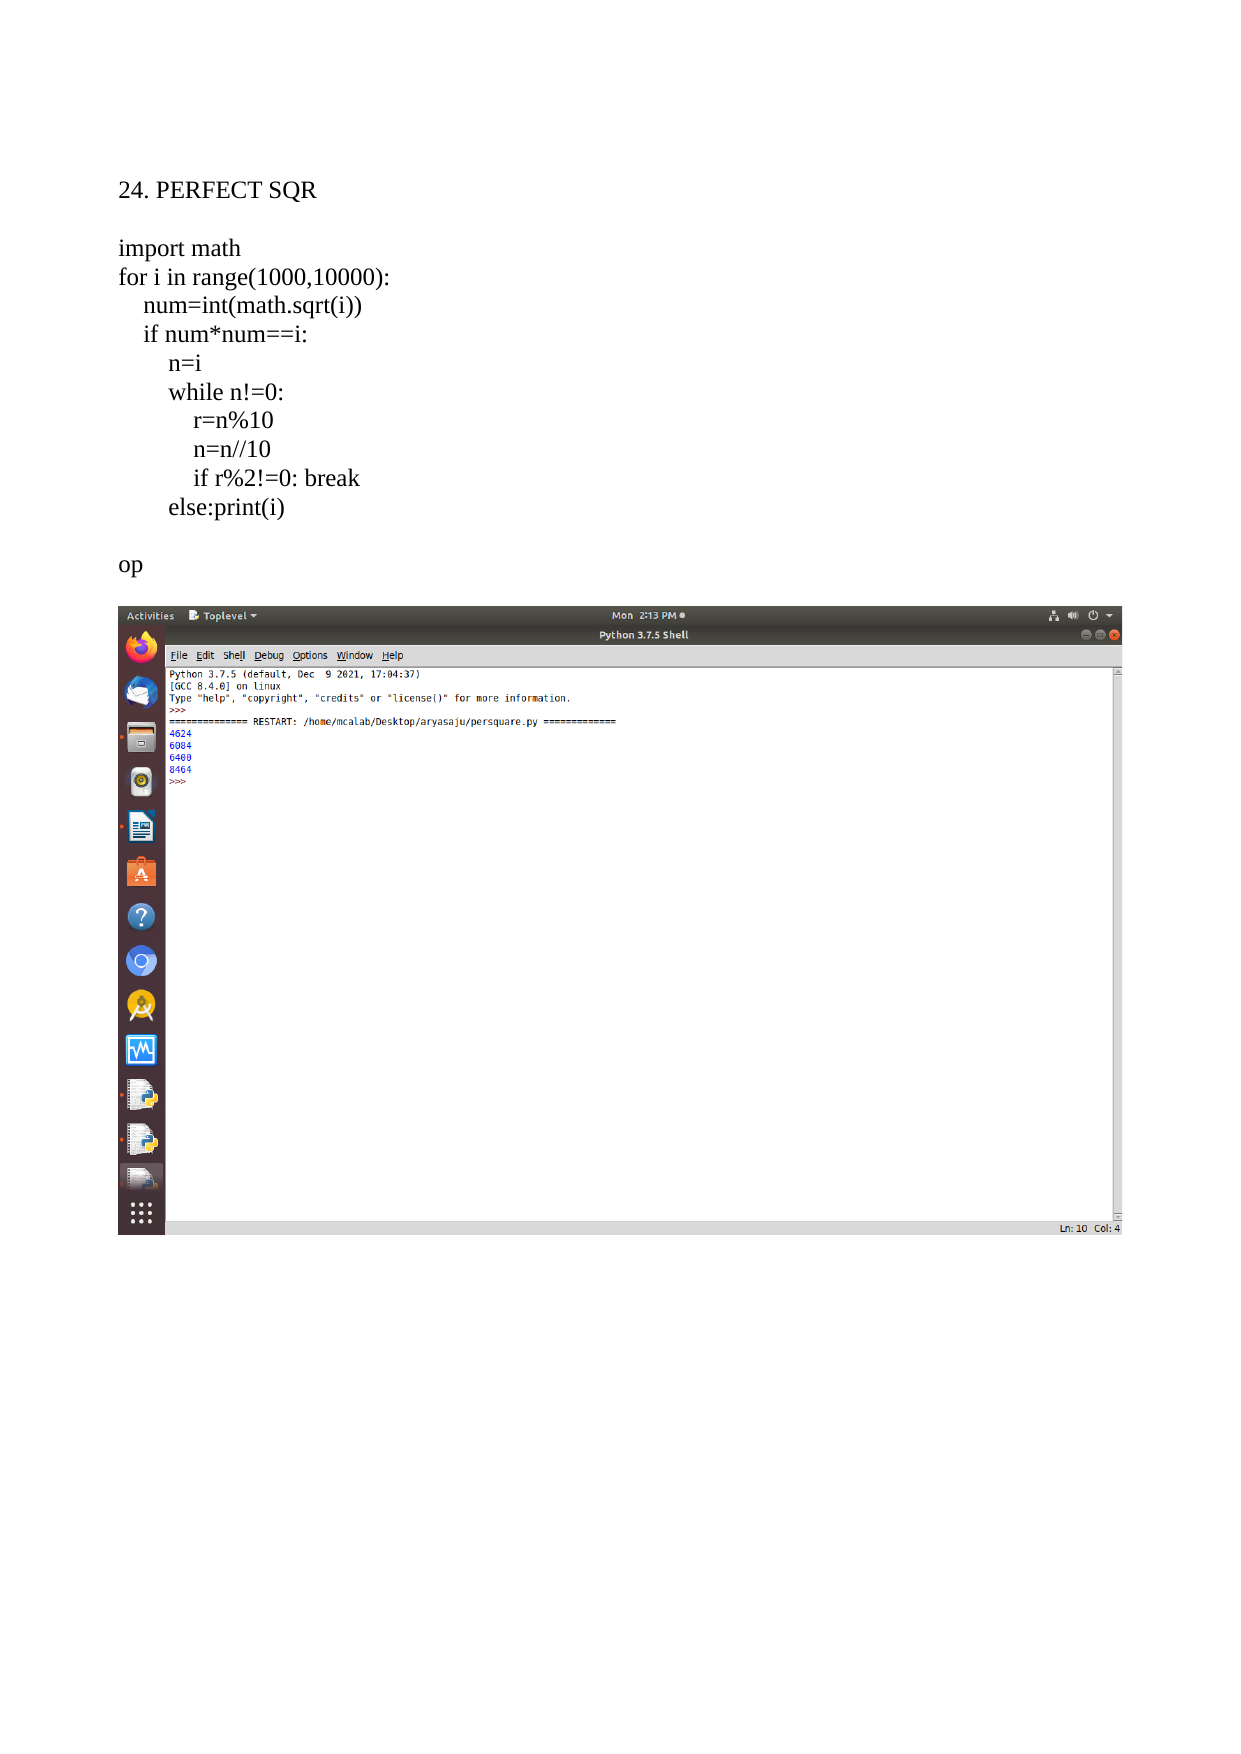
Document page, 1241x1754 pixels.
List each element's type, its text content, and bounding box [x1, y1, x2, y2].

picture [118, 606, 1123, 1235]
text for i in range(1000,10000): [118, 262, 1122, 291]
text import math [118, 233, 1122, 262]
text while n!=0: [118, 377, 1122, 406]
text n=n//10 [118, 434, 1122, 463]
text num=int(math.sqrt(i)) [118, 291, 1122, 319]
text else:print(i) [118, 492, 1122, 521]
text 24. PERFECT SQR [118, 176, 1122, 204]
text n=i [118, 348, 1122, 377]
text if num*num==i: [118, 319, 1122, 348]
text if r%2!=0: break [118, 463, 1122, 492]
text op [118, 549, 1122, 578]
text r=n%10 [118, 406, 1122, 434]
